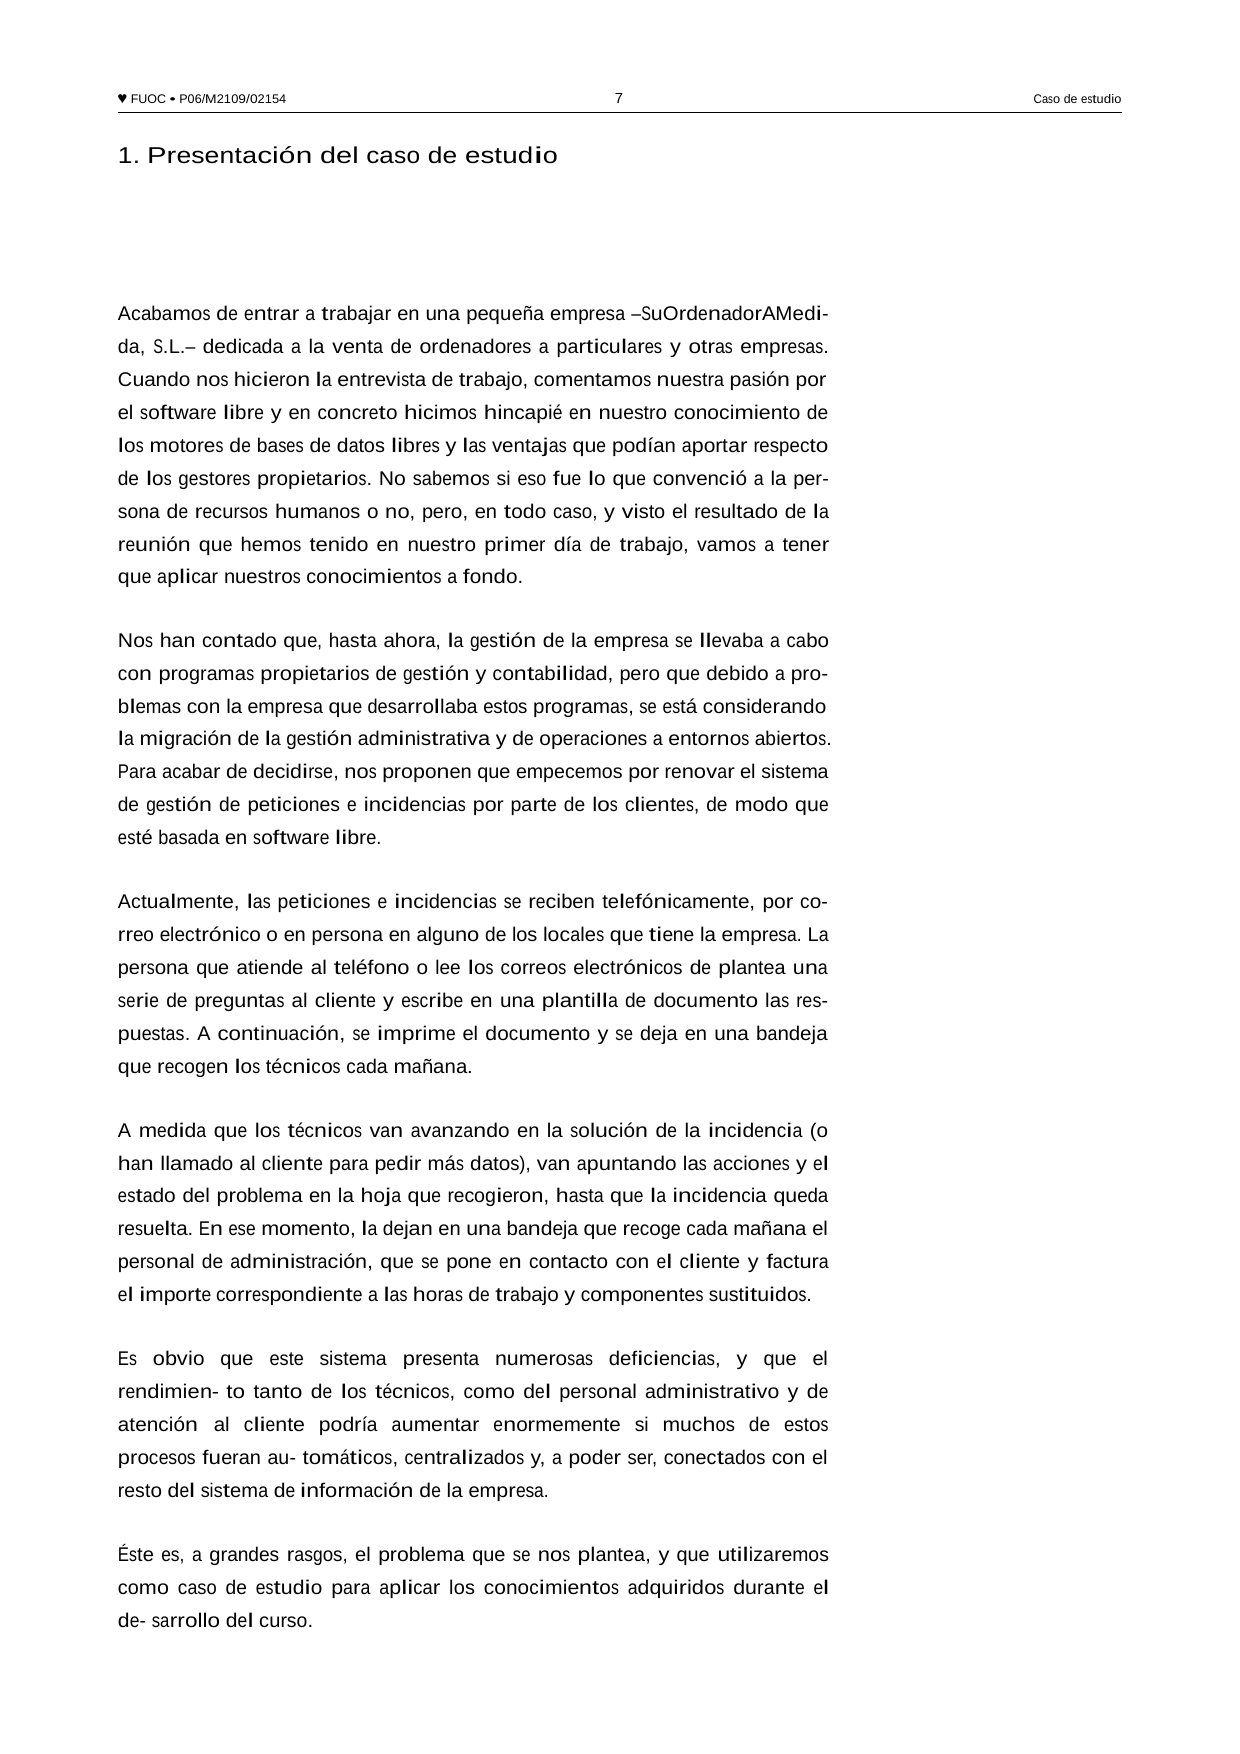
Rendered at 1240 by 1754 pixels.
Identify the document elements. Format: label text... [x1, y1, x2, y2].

text la migración de la gestión administrativa y de operaciones a entornos abiertos. [118, 728, 1135, 750]
text  FUOC • P06/M2109/02154 7 Caso de estudio [118, 89, 1140, 106]
text Nos han contado que, hasta ahora, la gestión de la empresa se llevaba a cabo con programas propietarios de gestión y contabilidad, pero que debido a pro- blemas con la empresa que desarrollaba estos programas, se está considerando [118, 629, 829, 718]
text 1. Presentación del caso de estudio [118, 142, 1135, 168]
text Actualmente, las peticiones e incidencias se reciben telefónicamente, por co- rreo electrónico o en persona en alguno de los locales que tiene la empresa. La persona que atiende al teléfono o lee los correos electrónicos de plantea una serie de preguntas al cliente y escribe en una plantilla de documento las res- puestas. A continuación, se imprime el documento y se deja en una bandeja que recogen los técnicos cada mañana. [118, 890, 828, 1077]
text Acabamos de entrar a trabajar en una pequeña empresa –SuOrdenadorAMedi- da, S.L.– dedicada a la venta de ordenadores a particulares y otras empresas. Cuando nos hicieron la entrevista de trabajo, comentamos nuestra pasión por [118, 302, 828, 391]
text Para acabar de decidirse, nos proponen que empecemos por renovar el sistema de gestión de peticiones e incidencias por parte de los clientes, de modo que esté basada en software libre. [118, 760, 829, 849]
text Es obvio que este sistema presenta numerosas deficiencias, y que el rendimien- to tanto de los técnicos, como del personal administrativo y de atención al cliente podría aumentar enormemente si muchos de estos procesos fueran au- tomáticos, centralizados y, a poder ser, conectados con el resto del sistema de información de la empresa. [118, 1347, 828, 1501]
text el software libre y en concreto hicimos hincapié en nuestro conocimiento de los motores de bases de datos libres y las ventajas que podían aportar respecto de los gestores propietarios. No sabemos si eso fue lo que convenció a la per- sona de recursos humanos o no, pero, en todo caso, y visto el resultado de la reunión que hemos tenido en nuestro primer día de trabajo, vamos a tener que aplicar nuestros conocimientos a fondo. [118, 401, 829, 588]
text Éste es, a grandes rasgos, el problema que se nos plantea, y que utilizaremos como caso de estudio para aplicar los conocimientos adquiridos durante el de- sarrollo del curso. [118, 1543, 829, 1631]
text A medida que los técnicos van avanzando en la solución de la incidencia (o han llamado al cliente para pedir más datos), van apuntando las acciones y el estado del problema en la hoja que recogieron, hasta que la incidencia queda resuelta. En ese momento, la dejan en una bandeja que recoge cada mañana el personal de administración, que se pone en contacto con el cliente y factura el importe correspondiente a las horas de trabajo y componentes sustituidos. [118, 1118, 829, 1306]
